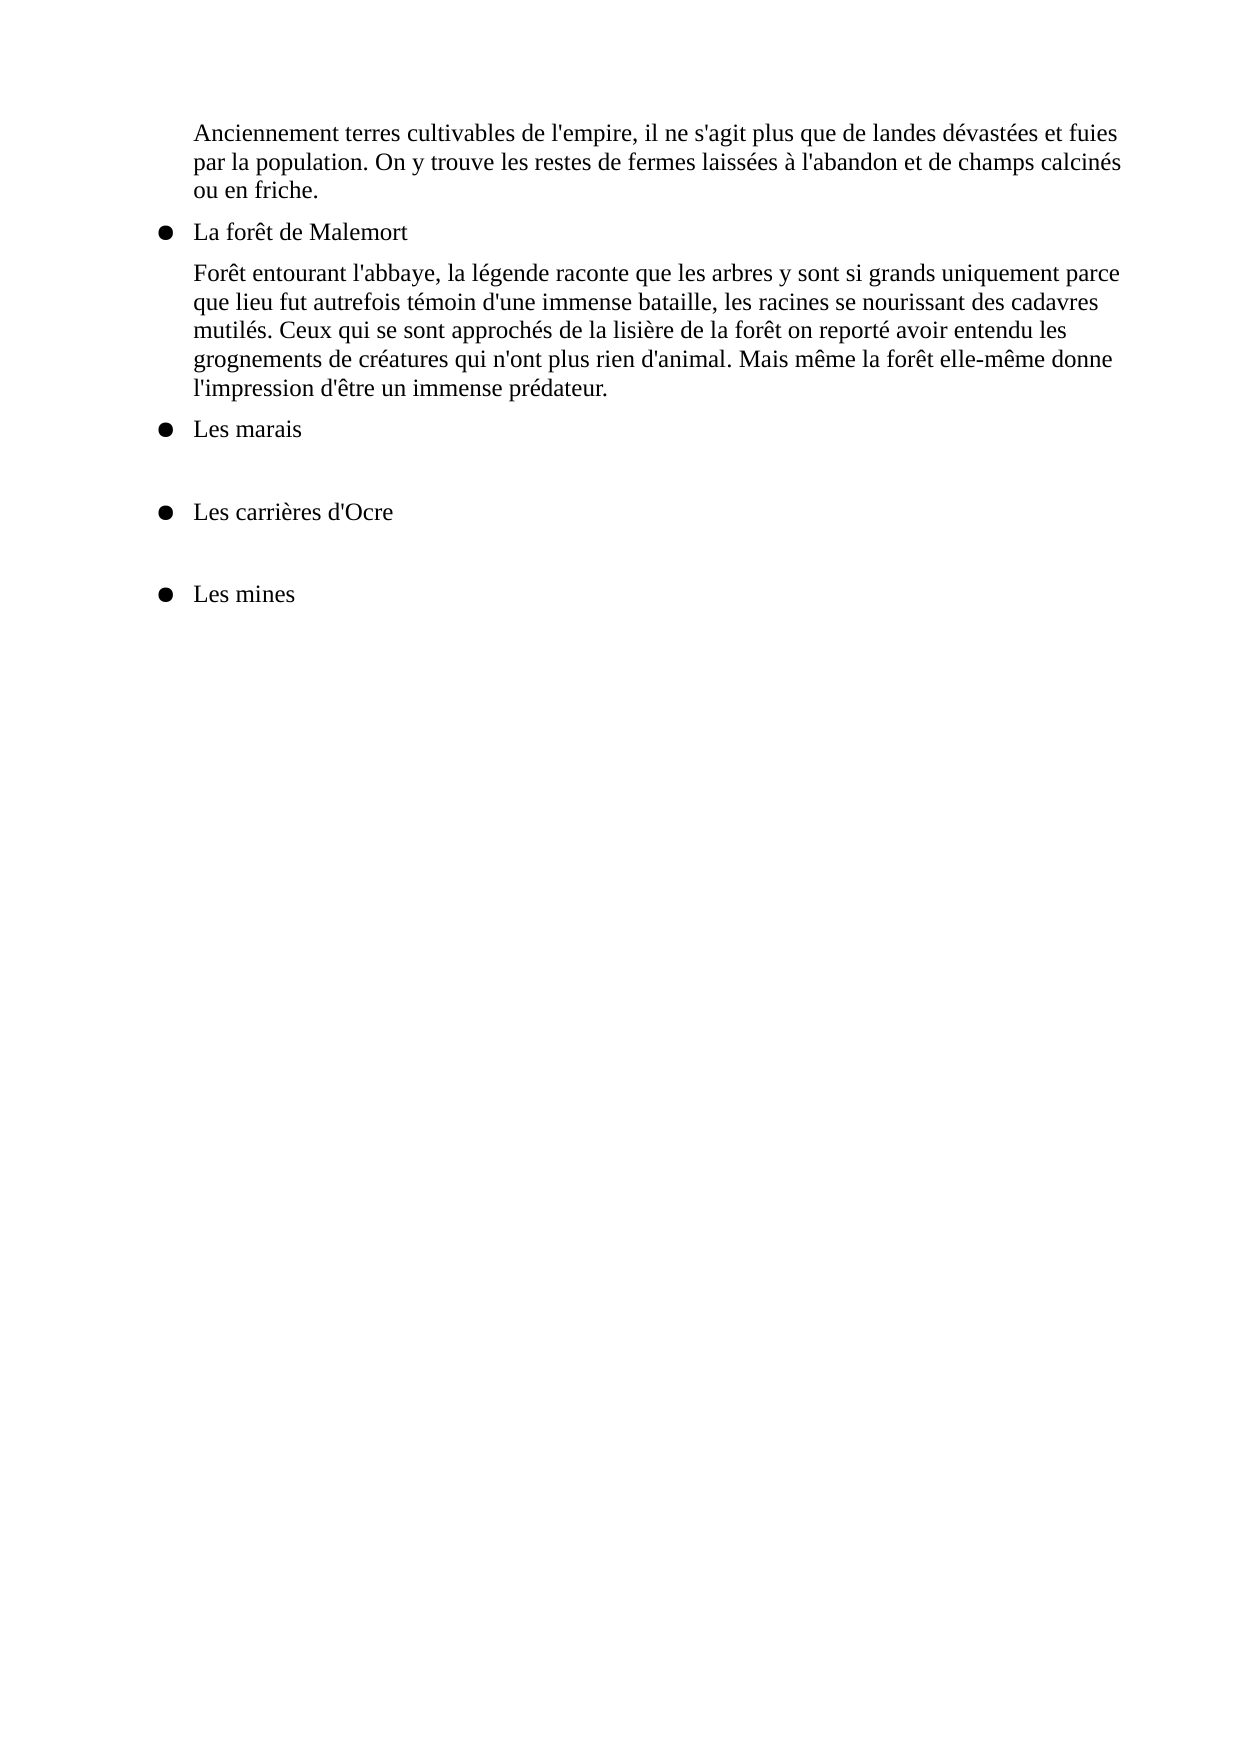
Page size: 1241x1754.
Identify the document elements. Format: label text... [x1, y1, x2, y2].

list Les mines [156, 579, 1122, 608]
list Les carrières d'Ocre [156, 497, 1122, 526]
list Forêt entourant l'abbaye, la légende raconte que les arbres y sont si grands uniquement parce que lieu fut autrefois témoin d'une immense bataille, les racines se nourissant des cadavres mutilés. Ceux qui se sont approchés de la lisière de la forêt on reporté avoir entendu les grognements de créatures qui n'ont plus rien d'animal. Mais même la forêt elle-même donne l'impression d'être un immense prédateur. [156, 258, 1122, 402]
list La forêt de Malemort [156, 217, 1122, 246]
list Anciennement terres cultivables de l'empire, il ne s'agit plus que de landes dévastées et fuies par la population. On y trouve les restes de fermes laissées à l'abandon et de champs calcinés ou en friche. [156, 118, 1122, 204]
list Les marais [156, 414, 1122, 443]
